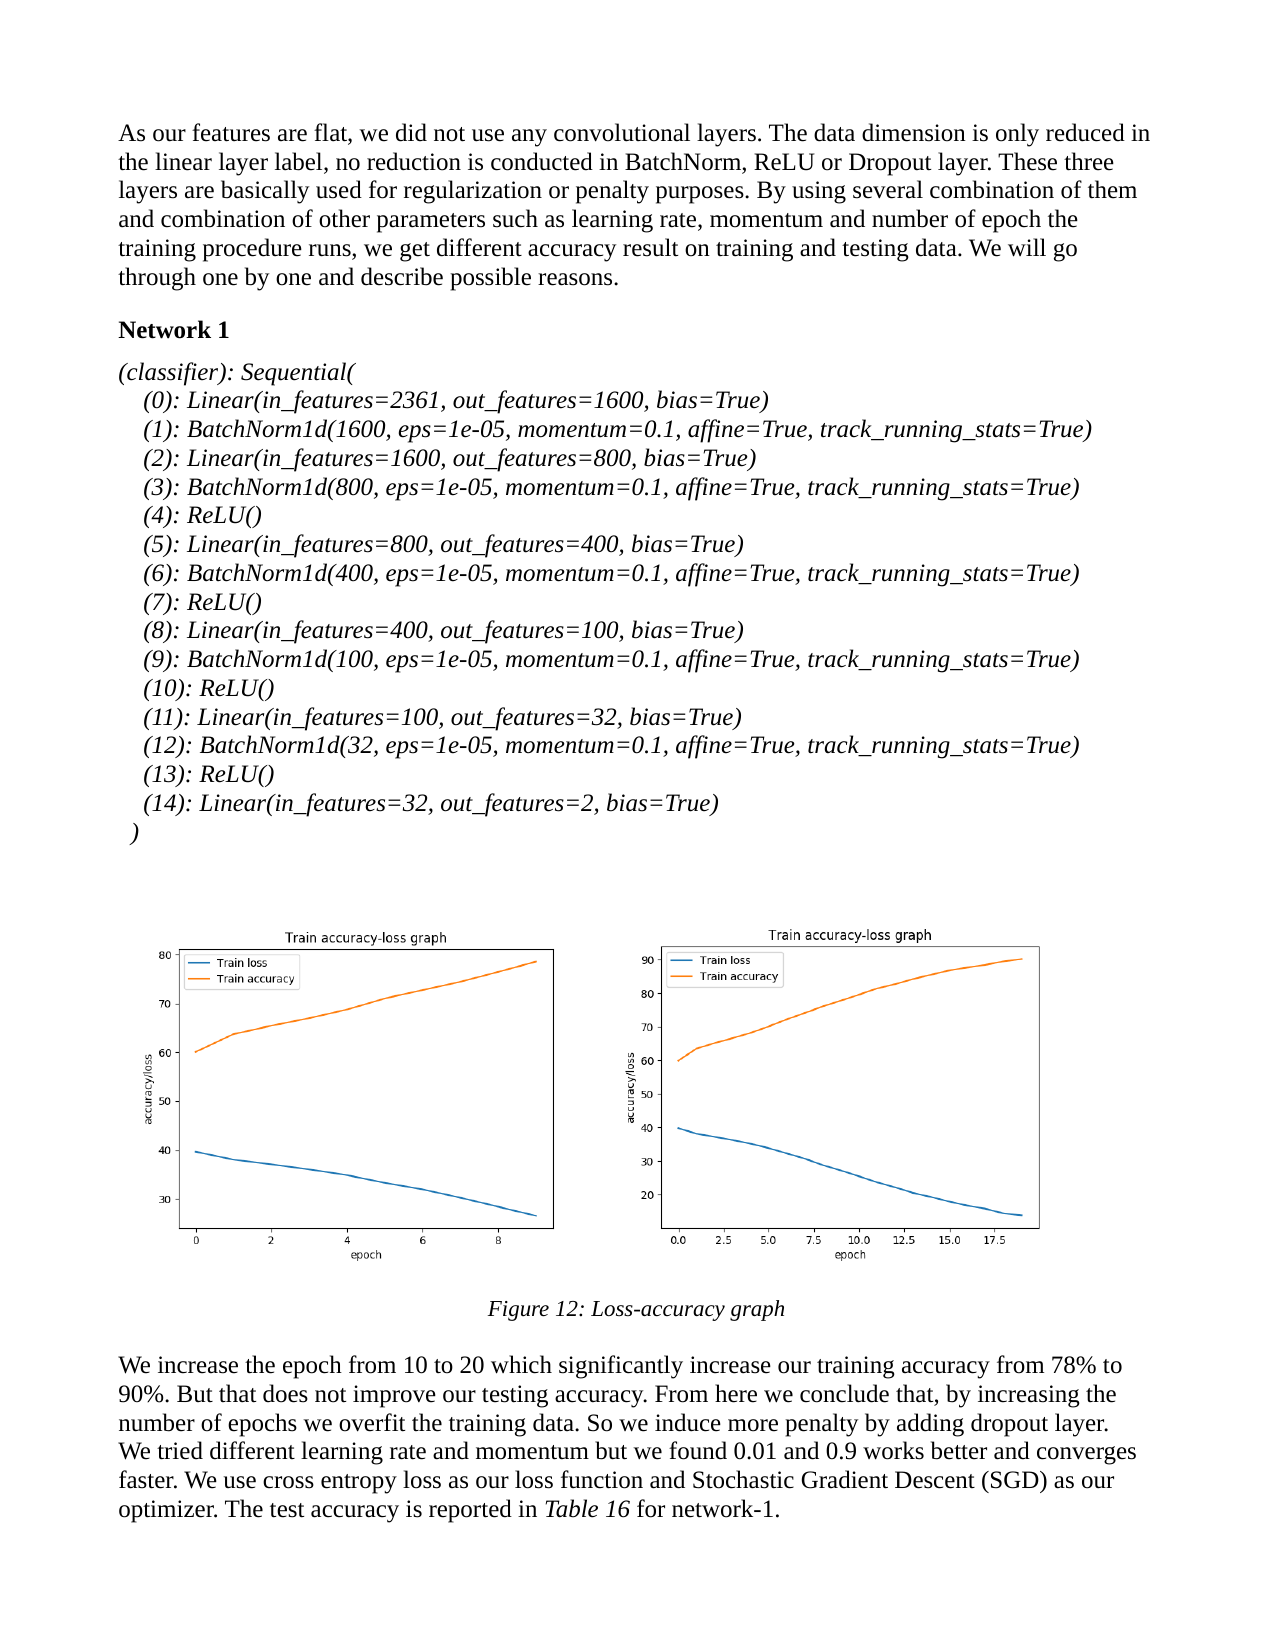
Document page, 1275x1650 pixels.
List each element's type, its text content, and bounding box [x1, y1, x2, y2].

text Network 1 [118, 316, 1157, 344]
text (0): Linear(in_features=2361, out_features=1600, bias=True) [118, 386, 1157, 414]
text (classifier): Sequential( [118, 357, 1157, 386]
text (13): ReLU() [118, 759, 1157, 788]
text We tried different learning rate and momentum but we found 0.01 and 0.9 works better and converges faster. We use cross entropy loss as our loss function and Stochastic Gradient Descent (SGD) as our optimizer. The test accuracy is reported in Table 16 for network-1. [118, 1436, 1157, 1523]
text (5): Linear(in_features=800, out_features=400, bias=True) [118, 529, 1157, 558]
text As our features are flat, we did not use any convolutional layers. The data dimension is only reduced in the linear layer label, no reduction is conducted in BatchNorm, ReLU or Dropout layer. These three layers are basically used for regularization or penalty purposes. By using several combination of them and combination of other parameters such as learning rate, momentum and number of epoch the training procedure runs, we get different accuracy result on training and testing data. We will go through one by one and describe possible reasons. [118, 118, 1157, 291]
text (7): ReLU() [118, 587, 1157, 616]
picture [118, 902, 1087, 1268]
text (14): Linear(in_features=32, out_features=2, bias=True) [118, 788, 1157, 817]
text (10): ReLU() [118, 673, 1157, 702]
text (12): BatchNorm1d(32, eps=1e-05, momentum=0.1, affine=True, track_running_stats=True) [118, 731, 1157, 759]
text Figure 12: Loss-accuracy graph [118, 1296, 1157, 1322]
text (2): Linear(in_features=1600, out_features=800, bias=True) [118, 443, 1157, 472]
text (3): BatchNorm1d(800, eps=1e-05, momentum=0.1, affine=True, track_running_stats=True) [118, 472, 1157, 501]
text (9): BatchNorm1d(100, eps=1e-05, momentum=0.1, affine=True, track_running_stats=True) [118, 644, 1157, 673]
text (8): Linear(in_features=400, out_features=100, bias=True) [118, 616, 1157, 644]
text (4): ReLU() [118, 501, 1157, 529]
text We increase the epoch from 10 to 20 which significantly increase our training accuracy from 78% to 90%. But that does not improve our testing accuracy. From here we conclude that, by increasing the number of epochs we overfit the training data. So we induce more penalty by adding dropout layer. [118, 1350, 1157, 1436]
text (6): BatchNorm1d(400, eps=1e-05, momentum=0.1, affine=True, track_running_stats=True) [118, 558, 1157, 587]
text ) [118, 817, 1157, 846]
text (11): Linear(in_features=100, out_features=32, bias=True) [118, 702, 1157, 731]
text (1): BatchNorm1d(1600, eps=1e-05, momentum=0.1, affine=True, track_running_stats=True) [118, 414, 1157, 443]
